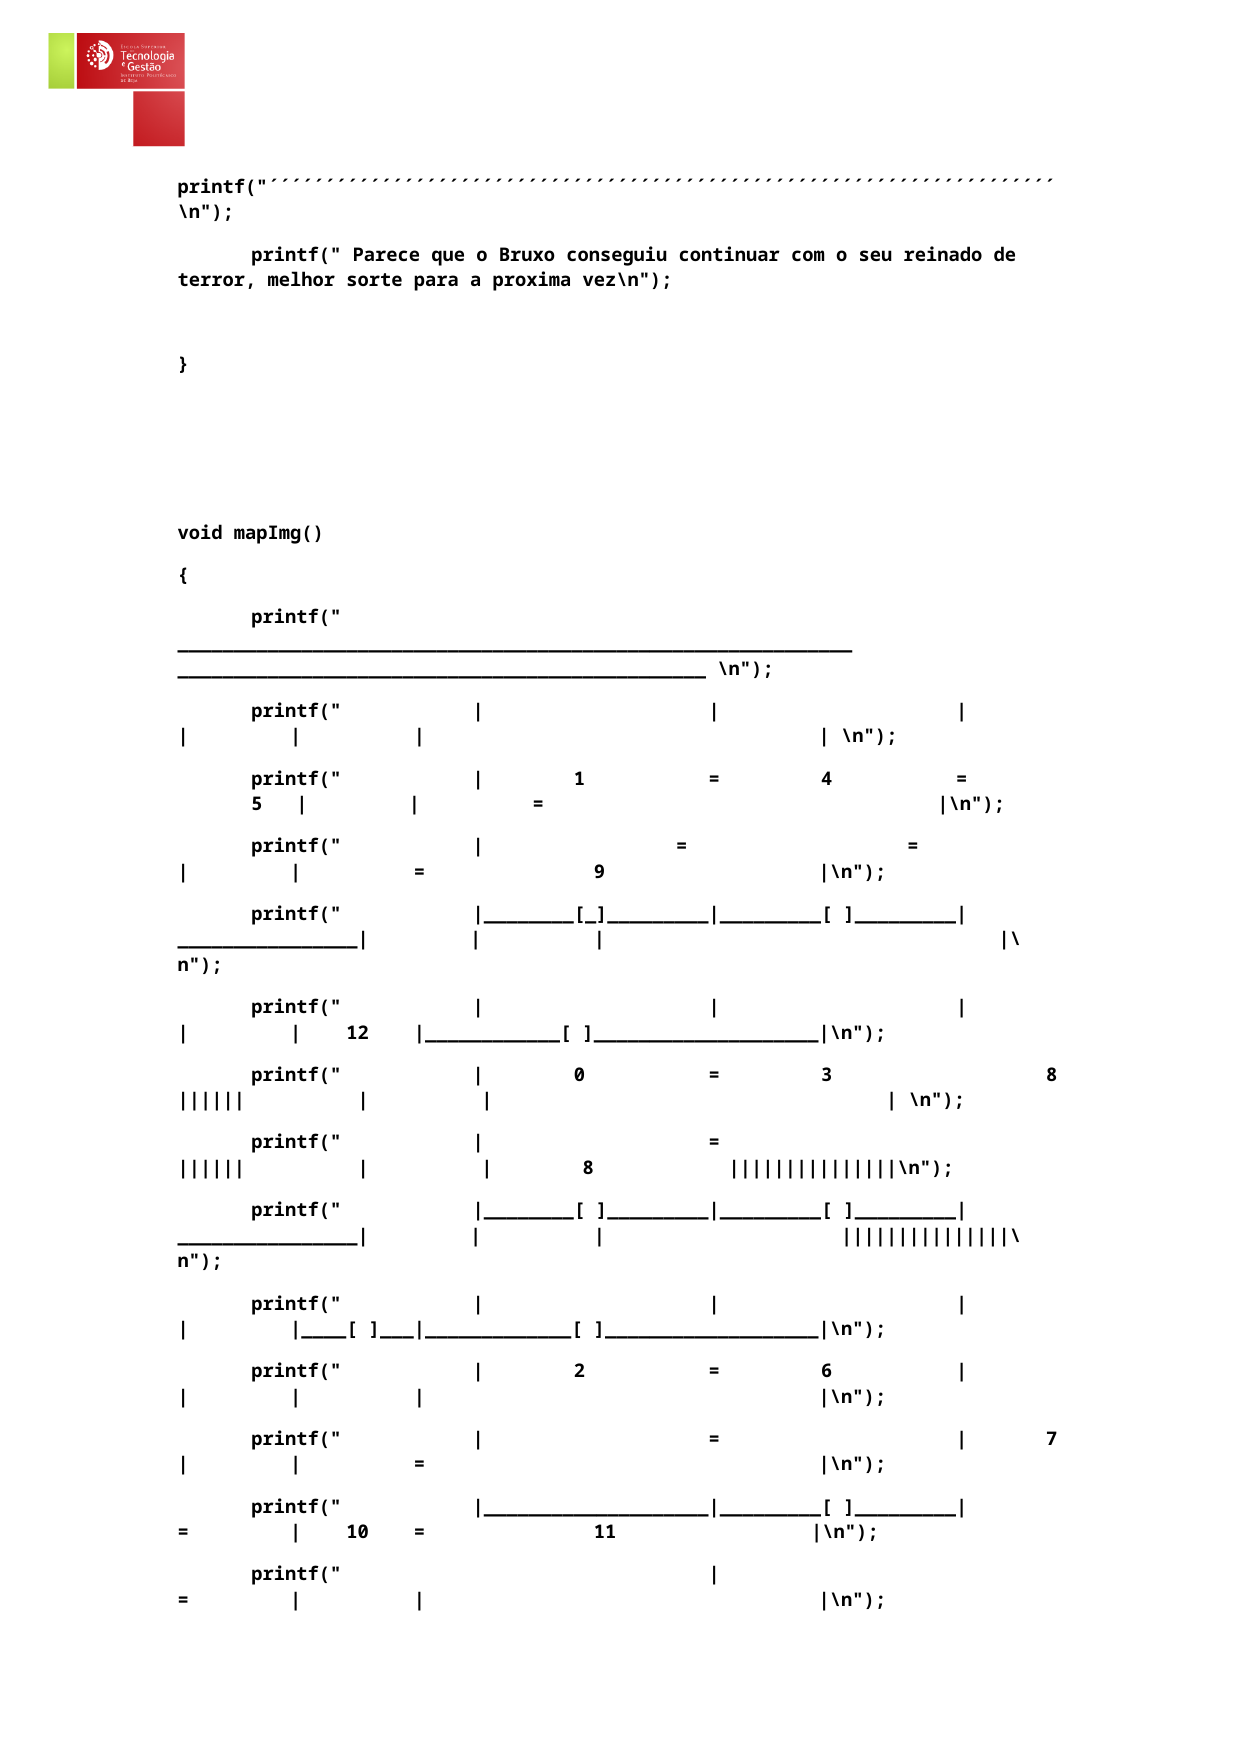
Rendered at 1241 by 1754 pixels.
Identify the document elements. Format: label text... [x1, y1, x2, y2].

text printf(" | = = | | = 9 |\n"); [177, 832, 1063, 883]
text printf(" | | | | | | | \n"); [177, 697, 1063, 748]
text printf(" | | | | | 12 |____________[ ]____________________|\n"); [177, 993, 1063, 1044]
text printf(" | = |||||| | | 8 |||||||||||||||\n"); [177, 1129, 1063, 1180]
text printf(" | 2 = 6 | | | | |\n"); [177, 1357, 1063, 1408]
text printf(" |________[ ]_________|_________[ ]_________|________________| | | |||||||||||||||\n"); [177, 1197, 1063, 1273]
text printf(" | = | 7 | | = |\n"); [177, 1425, 1063, 1476]
text printf(" |________[_]_________|_________[ ]_________|________________| | | |\n"); [177, 900, 1063, 977]
text printf(" ____________________________________________________________ _______________________________________________ \n"); [177, 604, 1063, 680]
text printf(" Parece que o Bruxo conseguiu continuar com o seu reinado de terror, melhor sorte para a proxima vez\n"); [177, 241, 1063, 292]
text printf(" | 1 = 4 = 5 | | = |\n"); [177, 765, 1063, 816]
text printf("´´´´´´´´´´´´´´´´´´´´´´´´´´´´´´´´´´´´´´´´´´´´´´´´´´´´´´´´´´´´´´´´´´´´´´\n"); [177, 148, 1063, 224]
text printf(" | = | | |\n"); [177, 1561, 1063, 1612]
text void mapImg() [177, 519, 1063, 545]
text printf(" | | | | |____[ ]___|_____________[ ]___________________|\n"); [177, 1290, 1063, 1341]
text printf(" |____________________|_________[ ]_________| = | 10 = 11 |\n"); [177, 1493, 1063, 1544]
text printf(" | 0 = 3 8 |||||| | | | \n"); [177, 1061, 1063, 1112]
text { [177, 562, 1063, 587]
text } [177, 351, 1063, 376]
